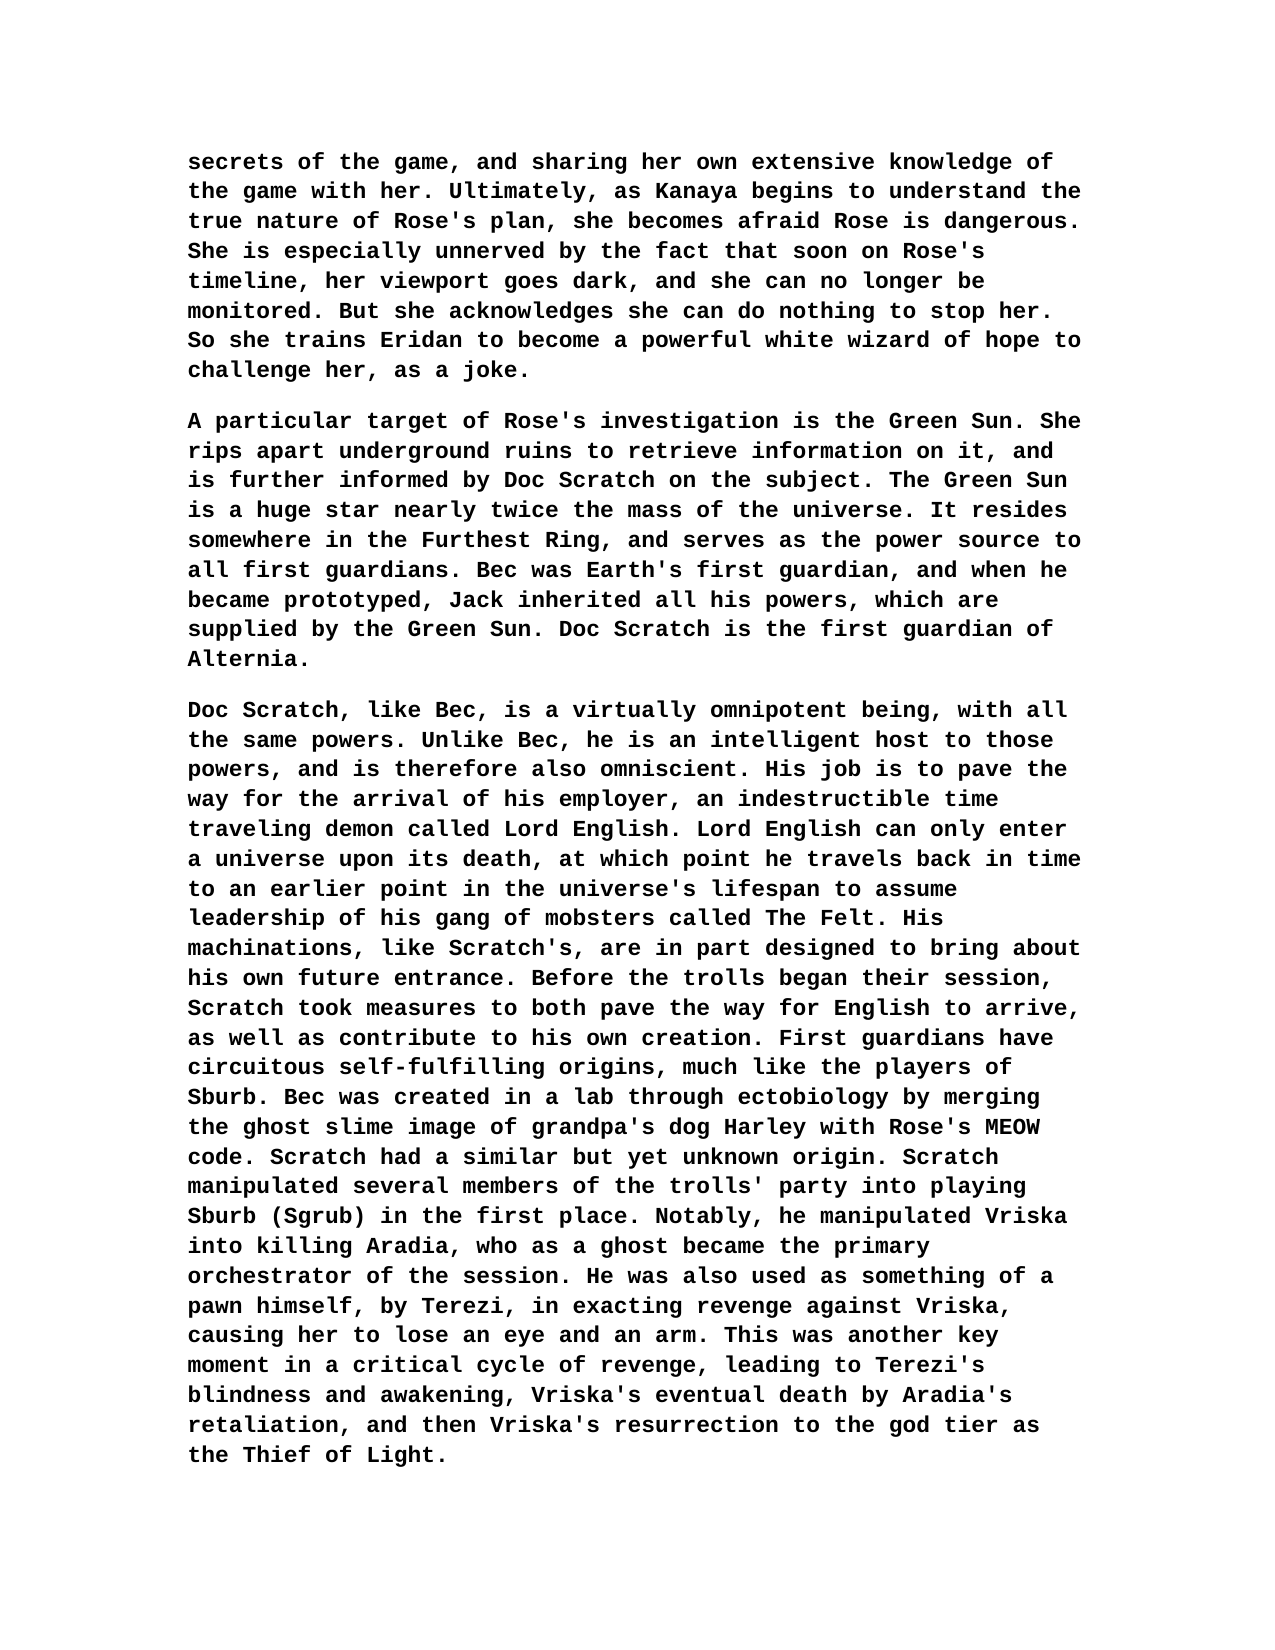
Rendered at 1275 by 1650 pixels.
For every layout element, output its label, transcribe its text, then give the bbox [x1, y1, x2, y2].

text A particular target of Rose's investigation is the Green Sun. She rips apart underground ruins to retrieve information on it, and is further informed by Doc Scratch on the subject. The Green Sun is a huge star nearly twice the mass of the universe. It resides somewhere in the Furthest Ring, and serves as the power source to all first guardians. Bec was Earth's first guardian, and when he became prototyped, Jack inherited all his powers, which are supplied by the Green Sun. Doc Scratch is the first guardian of Alternia. [187, 409, 1087, 673]
text secrets of the game, and sharing her own extensive knowledge of the game with her. Ultimately, as Kanaya begins to understand the true nature of Rose's plan, she becomes afraid Rose is dangerous. She is especially unnerved by the fact that soon on Rose's timeline, her viewport goes dark, and she can no longer be monitored. But she acknowledges she can do nothing to stop her. So she trains Eridan to become a powerful white wizard of hope to challenge her, as a joke. [187, 150, 1087, 384]
text Doc Scratch, like Bec, is a virtually omnipotent being, with all the same powers. Unlike Bec, he is an intelligent host to those powers, and is therefore also omniscient. His job is to pave the way for the arrival of his employer, an indestructible time traveling demon called Lord English. Lord English can only enter a universe upon its death, at which point he travels back in time to an earlier point in the universe's lifespan to assume leadership of his gang of mobsters called The Felt. His machinations, like Scratch's, are in part designed to bring about his own future entrance. Before the trolls began their session, Scratch took measures to both pave the way for English to arrive, as well as contribute to his own creation. First guardians have circuitous self-fulfilling origins, much like the players of Sburb. Bec was created in a lab through ectobiology by merging the ghost slime image of grandpa's dog Harley with Rose's MEOW code. Scratch had a similar but yet unknown origin. Scratch manipulated several members of the trolls' party into playing Sburb (Sgrub) in the first place. Notably, he manipulated Vriska into killing Aradia, who as a ghost became the primary orchestrator of the session. He was also used as something of a pawn himself, by Terezi, in exacting revenge against Vriska, causing her to lose an eye and an arm. This was another key moment in a critical cycle of revenge, leading to Terezi's blindness and awakening, Vriska's eventual death by Aradia's retaliation, and then Vriska's resurrection to the god tier as the Thief of Light. [187, 698, 1087, 1469]
